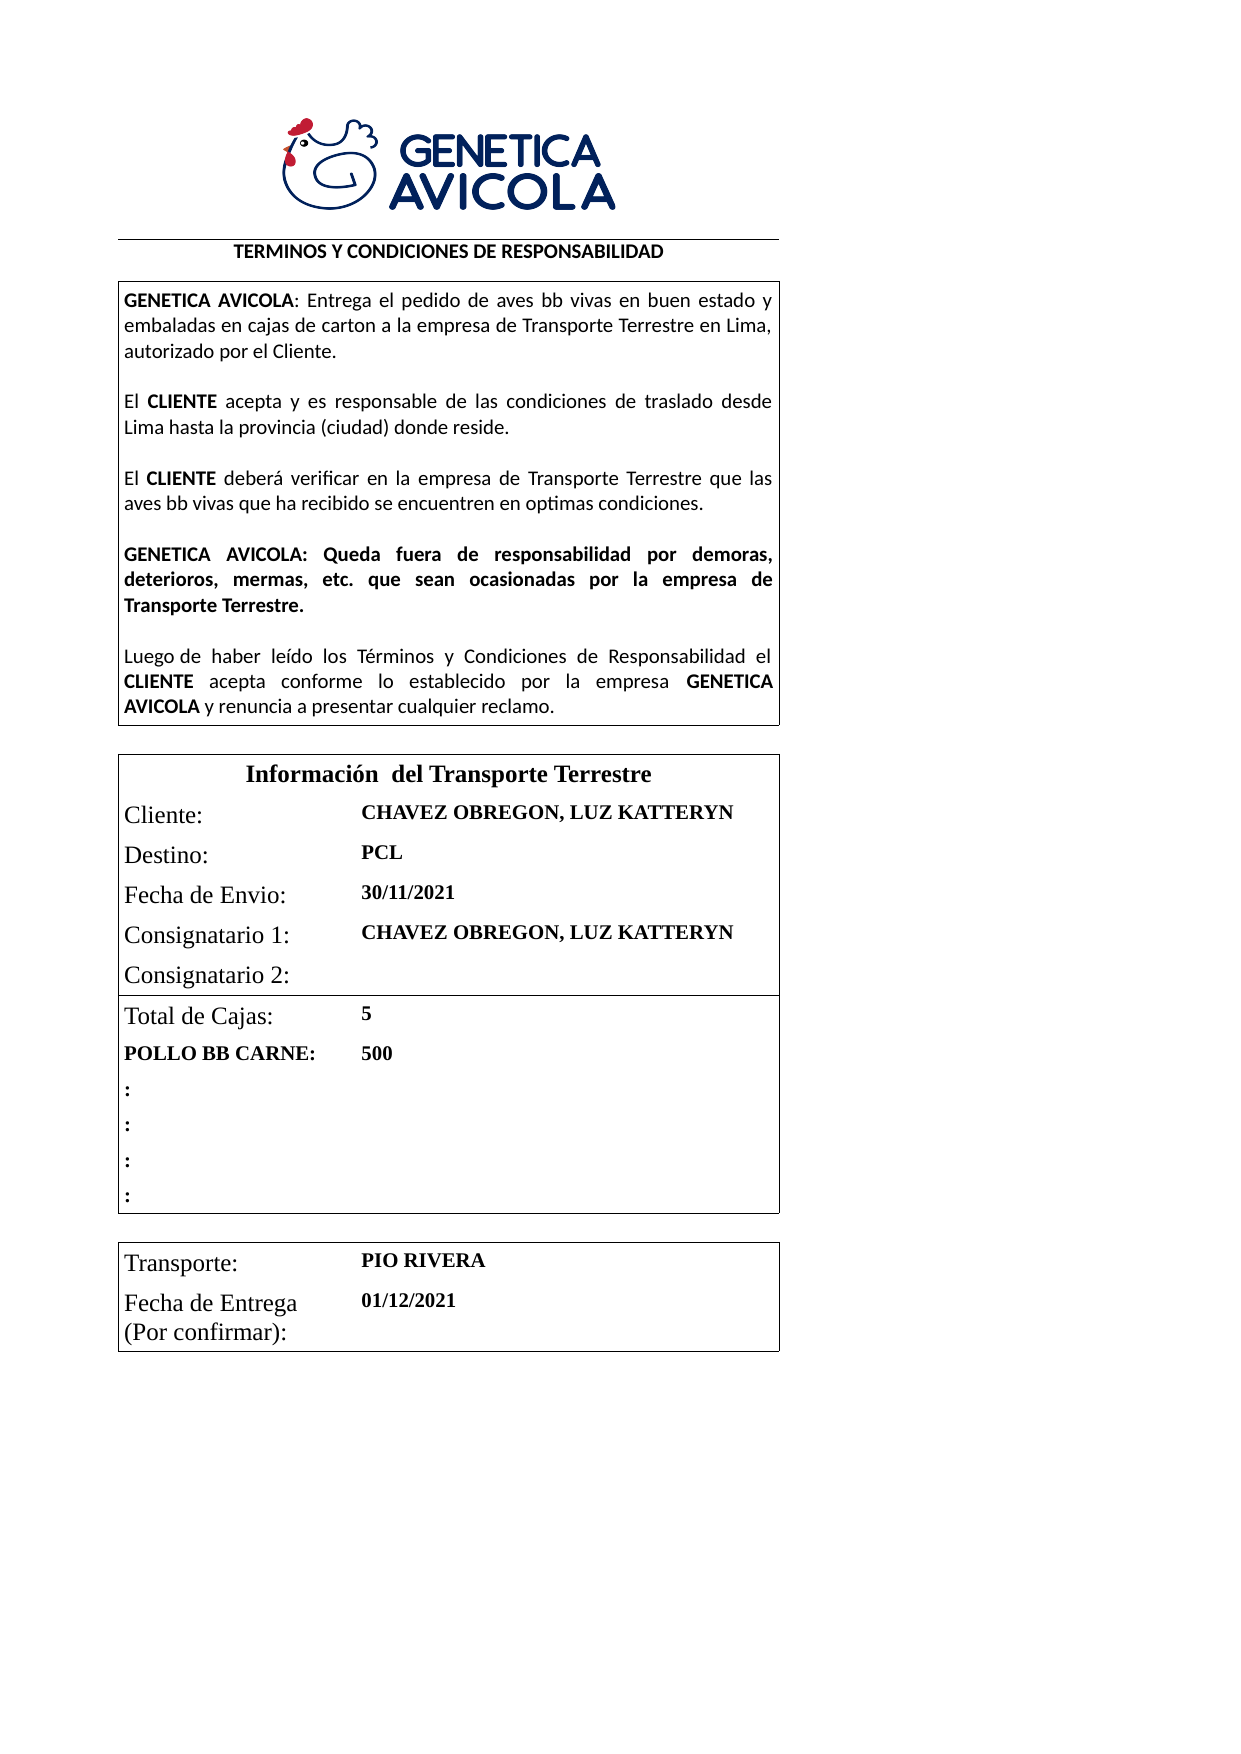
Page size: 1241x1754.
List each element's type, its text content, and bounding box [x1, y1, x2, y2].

table_cell Consignatario 2: [119, 955, 356, 995]
table_cell POLLO BB CARNE: [119, 1035, 356, 1071]
picture [282, 118, 616, 210]
table_cell : [119, 1142, 356, 1177]
table_cell Consignatario 1: [119, 915, 356, 955]
table_cell [356, 1071, 779, 1106]
table_cell [356, 1106, 779, 1142]
table_cell PIO RIVERA [356, 1243, 779, 1282]
table_cell CHAVEZ OBREGON, LUZ KATTERYN [356, 794, 779, 834]
table_cell Cliente: [119, 794, 356, 834]
table_cell [356, 955, 779, 995]
table_cell GENETICA AVICOLA: Entrega el pedido de aves bb vivas en buen estado y embaladas en cajas de carton a la empresa de Transporte Terrestre en Lima, autorizado por el Cliente. El CLIENTE acepta y es responsable de las condiciones de traslado desde Lima hasta la provincia (ciudad) donde reside. El CLIENTE deberá verificar en la empresa de Transporte Terrestre que las aves bb vivas que ha recibido se encuentren en optimas condiciones. GENETICA AVICOLA: Queda fuera de responsabilidad por demoras, deterioros, mermas, etc. que sean ocasionadas por la empresa de Transporte Terrestre. Luego de haber leído los Términos y Condiciones de Responsabilidad el CLIENTE acepta conforme lo establecido por la empresa GENETICA AVICOLA y renuncia a presentar cualquier reclamo. [119, 282, 779, 725]
table_header Información del Transporte Terrestre [119, 755, 779, 794]
table_header TERMINOS Y CONDICIONES DE RESPONSABILIDAD [118, 240, 779, 281]
table_cell Fecha de Entrega (Por confirmar): [119, 1282, 356, 1351]
table_cell Fecha de Envio: [119, 874, 356, 914]
table_cell Total de Cajas: [119, 996, 356, 1035]
table_cell : [119, 1106, 356, 1142]
table_cell : [119, 1178, 356, 1213]
table_cell [356, 1142, 779, 1177]
table_cell 5 [356, 996, 779, 1035]
table_cell [118, 1214, 356, 1242]
table_cell 01/12/2021 [356, 1282, 779, 1351]
table_cell Transporte: [119, 1243, 356, 1282]
table_cell : [119, 1071, 356, 1106]
table_cell 500 [356, 1035, 779, 1071]
table_cell [356, 1214, 779, 1242]
table_cell 30/11/2021 [356, 874, 779, 914]
table_cell CHAVEZ OBREGON, LUZ KATTERYN [356, 915, 779, 955]
table_cell Destino: [119, 834, 356, 874]
table_cell PCL [356, 834, 779, 874]
table_cell [356, 1178, 779, 1213]
